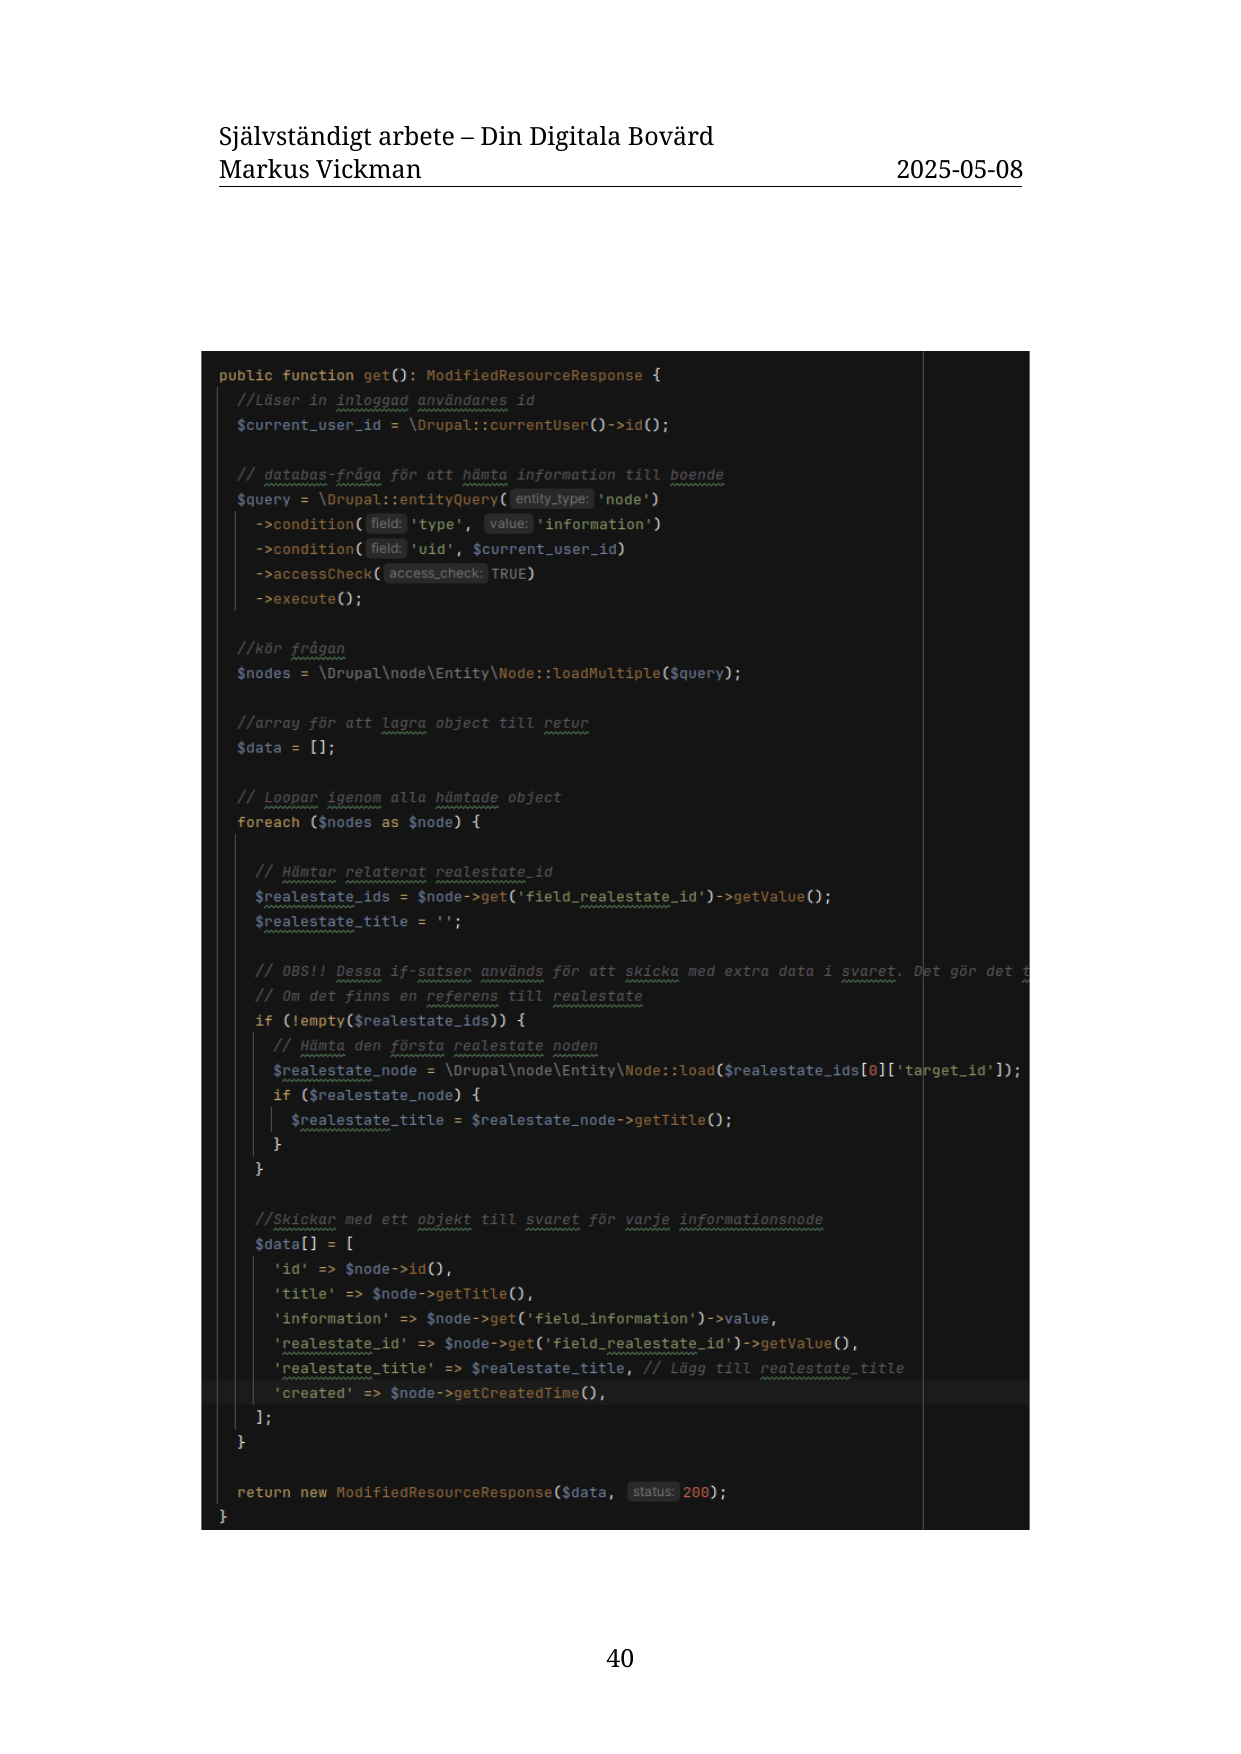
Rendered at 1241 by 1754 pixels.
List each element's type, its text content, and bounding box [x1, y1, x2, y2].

subtitle Bilaga H: Hämta relaterad data [218, 291, 1022, 351]
picture [201, 351, 1030, 1530]
